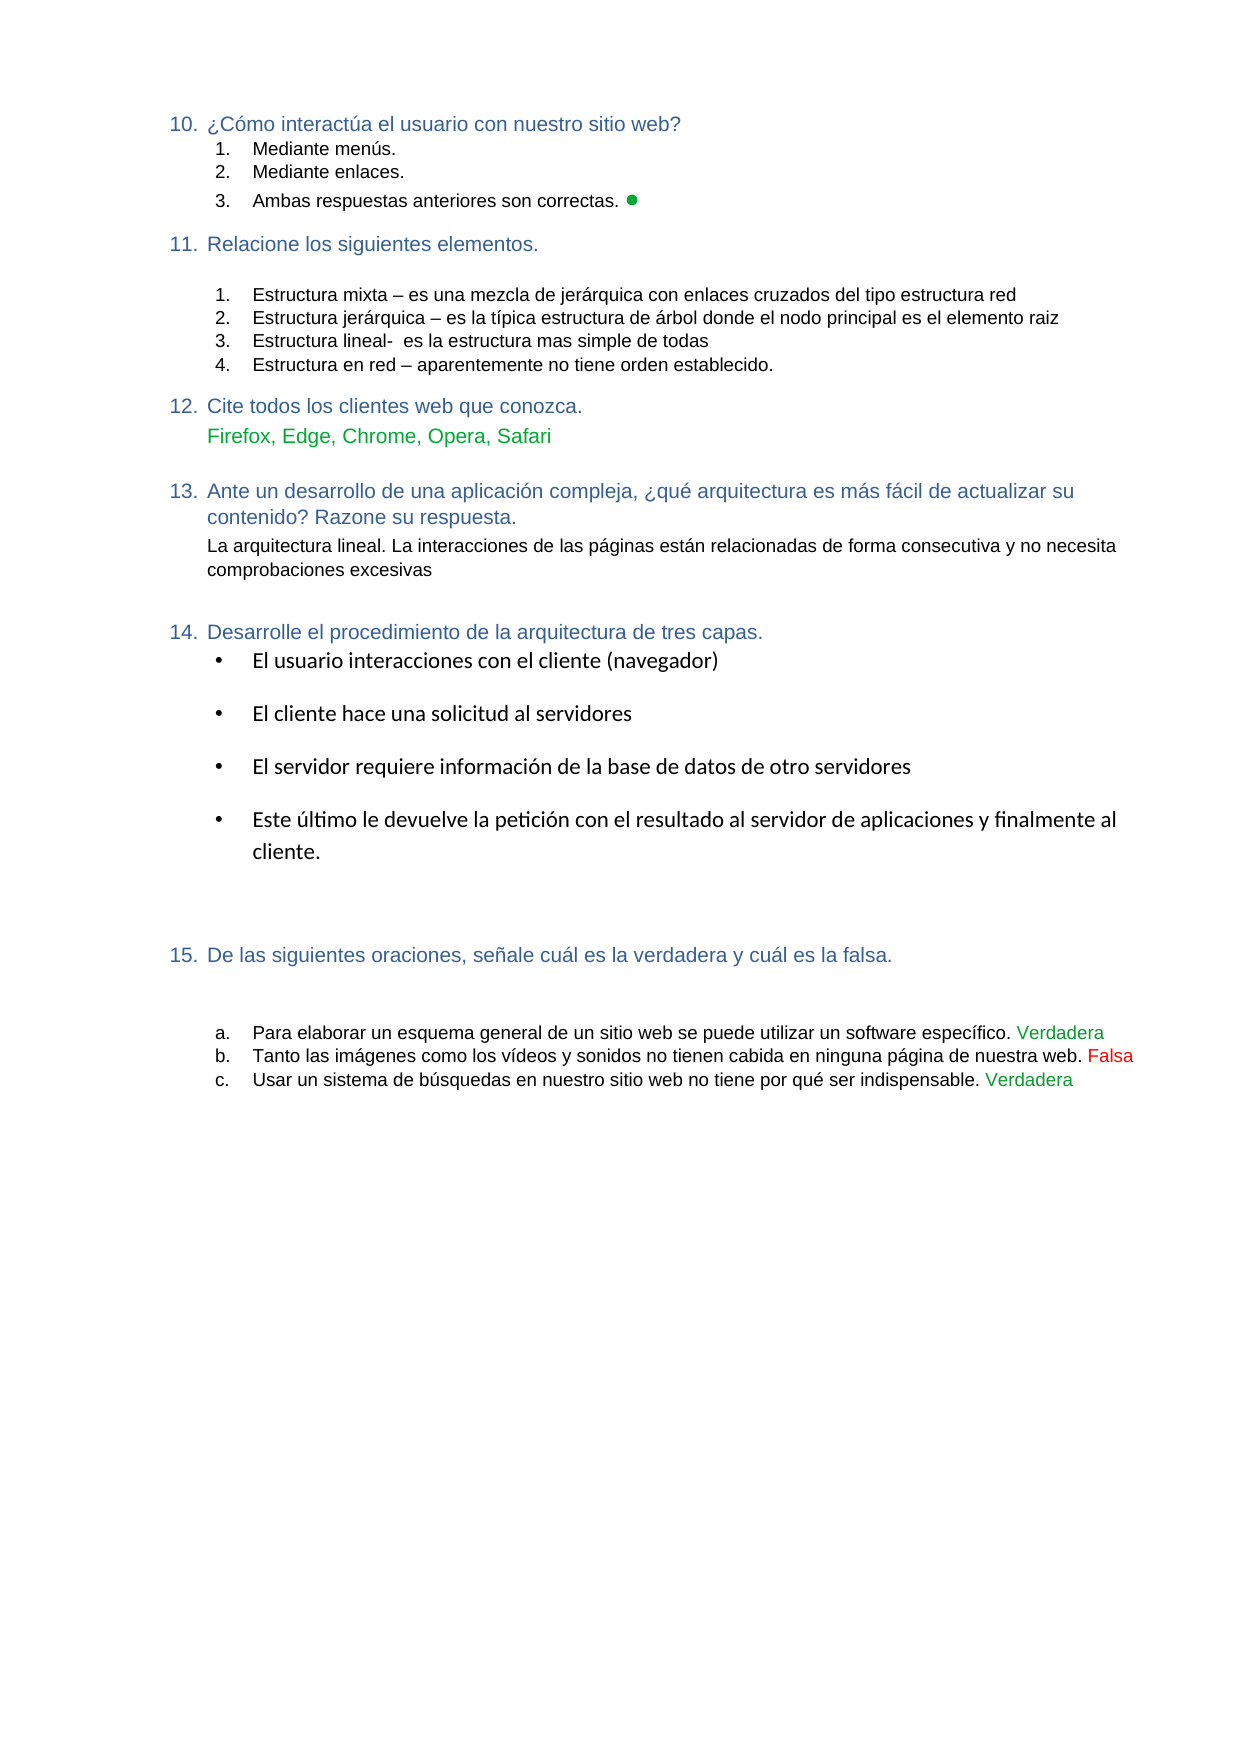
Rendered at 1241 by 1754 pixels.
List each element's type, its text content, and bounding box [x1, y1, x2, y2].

subtitle ¿Cómo interactúa el usuario con nuestro sitio web? [169, 112, 1181, 136]
list Tanto las imágenes como los vídeos y sonidos no tienen cabida en ninguna página de nuestra web. Falsa [215, 1045, 1181, 1067]
list Usar un sistema de búsquedas en nuestro sitio web no tiene por qué ser indispensable. Verdadera [215, 1068, 1181, 1090]
subtitle La arquitectura lineal. La interacciones de las páginas están relacionadas de forma consecutiva y no necesita comprobaciones excesivas [207, 535, 1181, 613]
list Este último le devuelve la petición con el resultado al servidor de aplicaciones y finalmente al cliente. [215, 805, 1181, 865]
list El servidor requiere información de la base de datos de otro servidores [215, 752, 1181, 780]
list Mediante menús. [215, 138, 1181, 159]
list El usuario interacciones con el cliente (navegador) [215, 646, 1181, 674]
subtitle De las siguientes oraciones, señale cuál es la verdadera y cuál es la falsa. [169, 943, 1181, 967]
subtitle Cite todos los clientes web que conozca. [169, 393, 1181, 417]
list El cliente hace una solicitud al servidores [215, 699, 1181, 727]
subtitle Firefox, Edge, Chrome, Opera, Safari [207, 423, 1181, 473]
subtitle Desarrolle el procedimiento de la arquitectura de tres capas. [169, 620, 1181, 644]
list Estructura jerárquica – es la típica estructura de árbol donde el nodo principal es el elemento raiz [215, 307, 1181, 329]
subtitle Relacione los siguientes elementos. [169, 232, 1181, 282]
list Para elaborar un esquema general de un sitio web se puede utilizar un software específico. Verdadera [215, 1022, 1181, 1043]
list Mediante enlaces. [215, 161, 1181, 183]
list Estructura en red – aparentemente no tiene orden establecido. [215, 353, 1181, 375]
list Ambas respuestas anteriores son correctas. ● [215, 184, 1181, 213]
list Estructura lineal- es la estructura mas simple de todas [215, 330, 1181, 352]
subtitle Ante un desarrollo de una aplicación compleja, ¿qué arquitectura es más fácil de actualizar su contenido? Razone su respuesta. [169, 479, 1181, 529]
list Estructura mixta – es una mezcla de jerárquica con enlaces cruzados del tipo estructura red [215, 284, 1181, 305]
